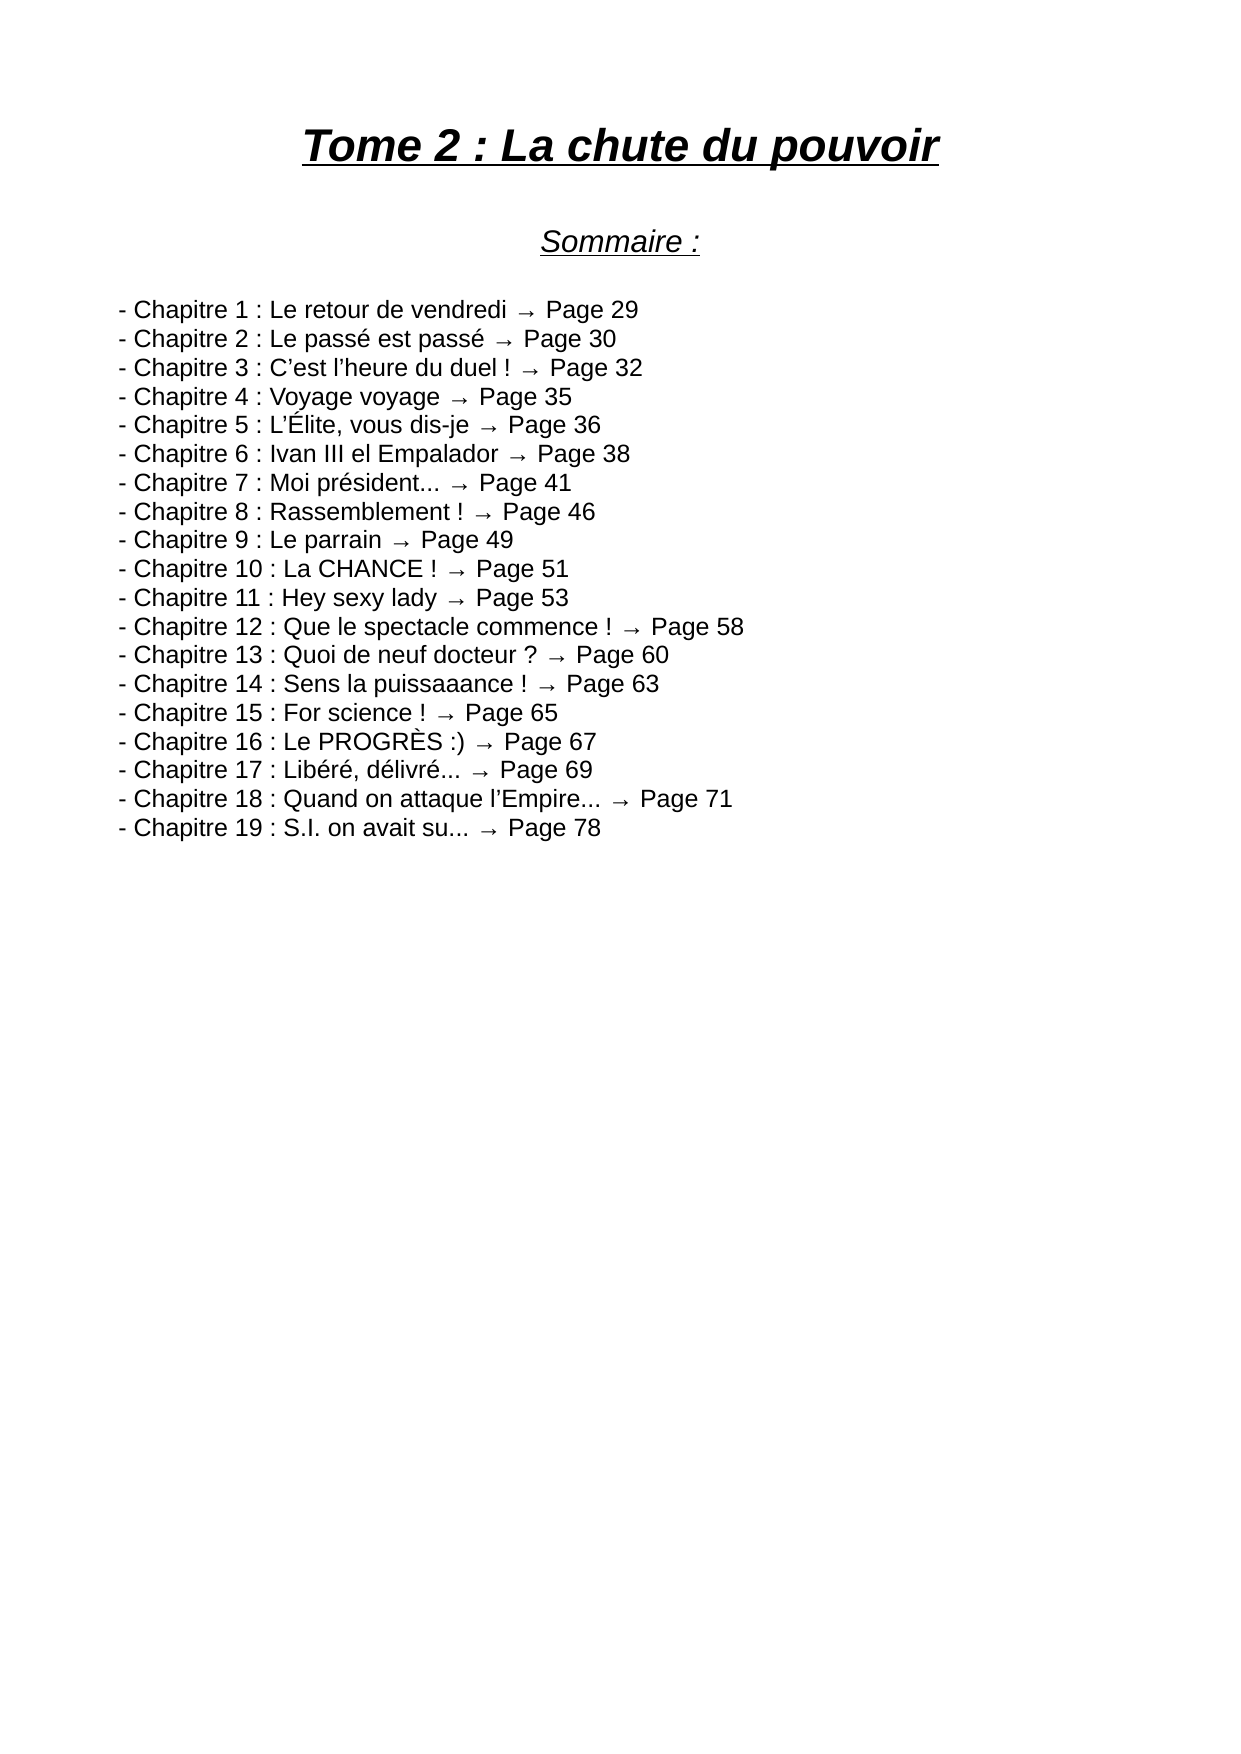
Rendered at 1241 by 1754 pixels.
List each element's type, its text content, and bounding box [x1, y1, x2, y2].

text - Chapitre 12 : Que le spectacle commence ! → Page 58 [118, 612, 1122, 640]
text - Chapitre 18 : Quand on attaque l’Empire... → Page 71 [118, 784, 1122, 813]
text - Chapitre 2 : Le passé est passé → Page 30 [118, 324, 1122, 353]
text - Chapitre 14 : Sens la puissaaance ! → Page 63 [118, 669, 1122, 698]
text Sommaire : [118, 223, 1122, 259]
text - Chapitre 19 : S.I. on avait su... → Page 78 [118, 813, 1122, 842]
text - Chapitre 10 : La CHANCE ! → Page 51 [118, 554, 1122, 583]
text - Chapitre 3 : C’est l’heure du duel ! → Page 32 [118, 353, 1122, 382]
text - Chapitre 13 : Quoi de neuf docteur ? → Page 60 [118, 640, 1122, 669]
text - Chapitre 1 : Le retour de vendredi → Page 29 [118, 295, 1122, 324]
text - Chapitre 17 : Libéré, délivré... → Page 69 [118, 755, 1122, 784]
text - Chapitre 7 : Moi président... → Page 41 [118, 468, 1122, 497]
text - Chapitre 6 : Ivan III el Empalador → Page 38 [118, 439, 1122, 468]
text Tome 2 : La chute du pouvoir [118, 118, 1122, 171]
text - Chapitre 5 : L’Élite, vous dis-je → Page 36 [118, 410, 1122, 439]
text - Chapitre 11 : Hey sexy lady → Page 53 [118, 583, 1122, 612]
text - Chapitre 9 : Le parrain → Page 49 [118, 525, 1122, 554]
text - Chapitre 16 : Le PROGRÈS :) → Page 67 [118, 727, 1122, 755]
text - Chapitre 4 : Voyage voyage → Page 35 [118, 382, 1122, 410]
text - Chapitre 15 : For science ! → Page 65 [118, 698, 1122, 727]
text - Chapitre 8 : Rassemblement ! → Page 46 [118, 497, 1122, 525]
